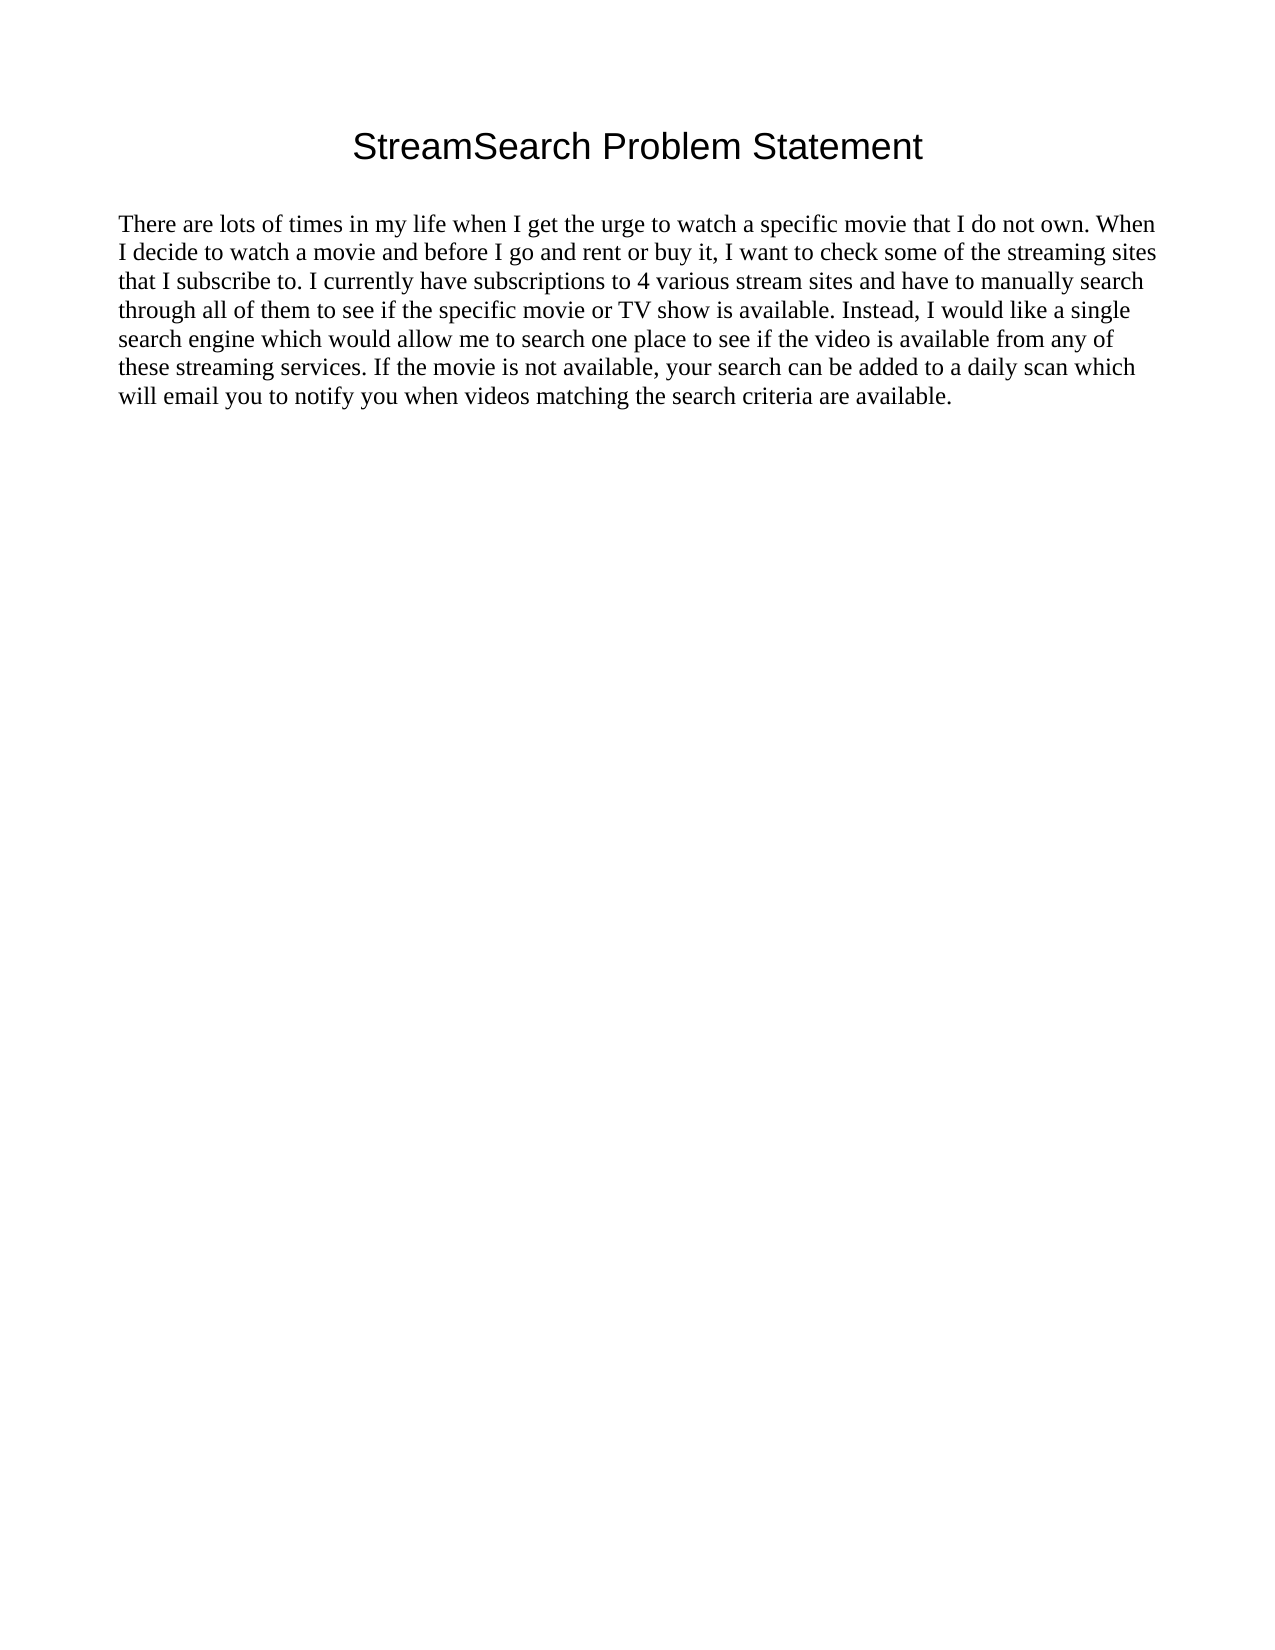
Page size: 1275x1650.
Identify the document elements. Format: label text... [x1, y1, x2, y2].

subtitle StreamSearch Problem Statement [118, 124, 1157, 167]
text There are lots of times in my life when I get the urge to watch a specific movie that I do not own. When I decide to watch a movie and before I go and rent or buy it, I want to check some of the streaming sites that I subscribe to. I currently have subscriptions to 4 various stream sites and have to manually search through all of them to see if the specific movie or TV show is available. Instead, I would like a single search engine which would allow me to search one place to see if the video is available from any of these streaming services. If the movie is not available, your search can be added to a daily scan which will email you to notify you when videos matching the search criteria are available. [118, 209, 1157, 410]
